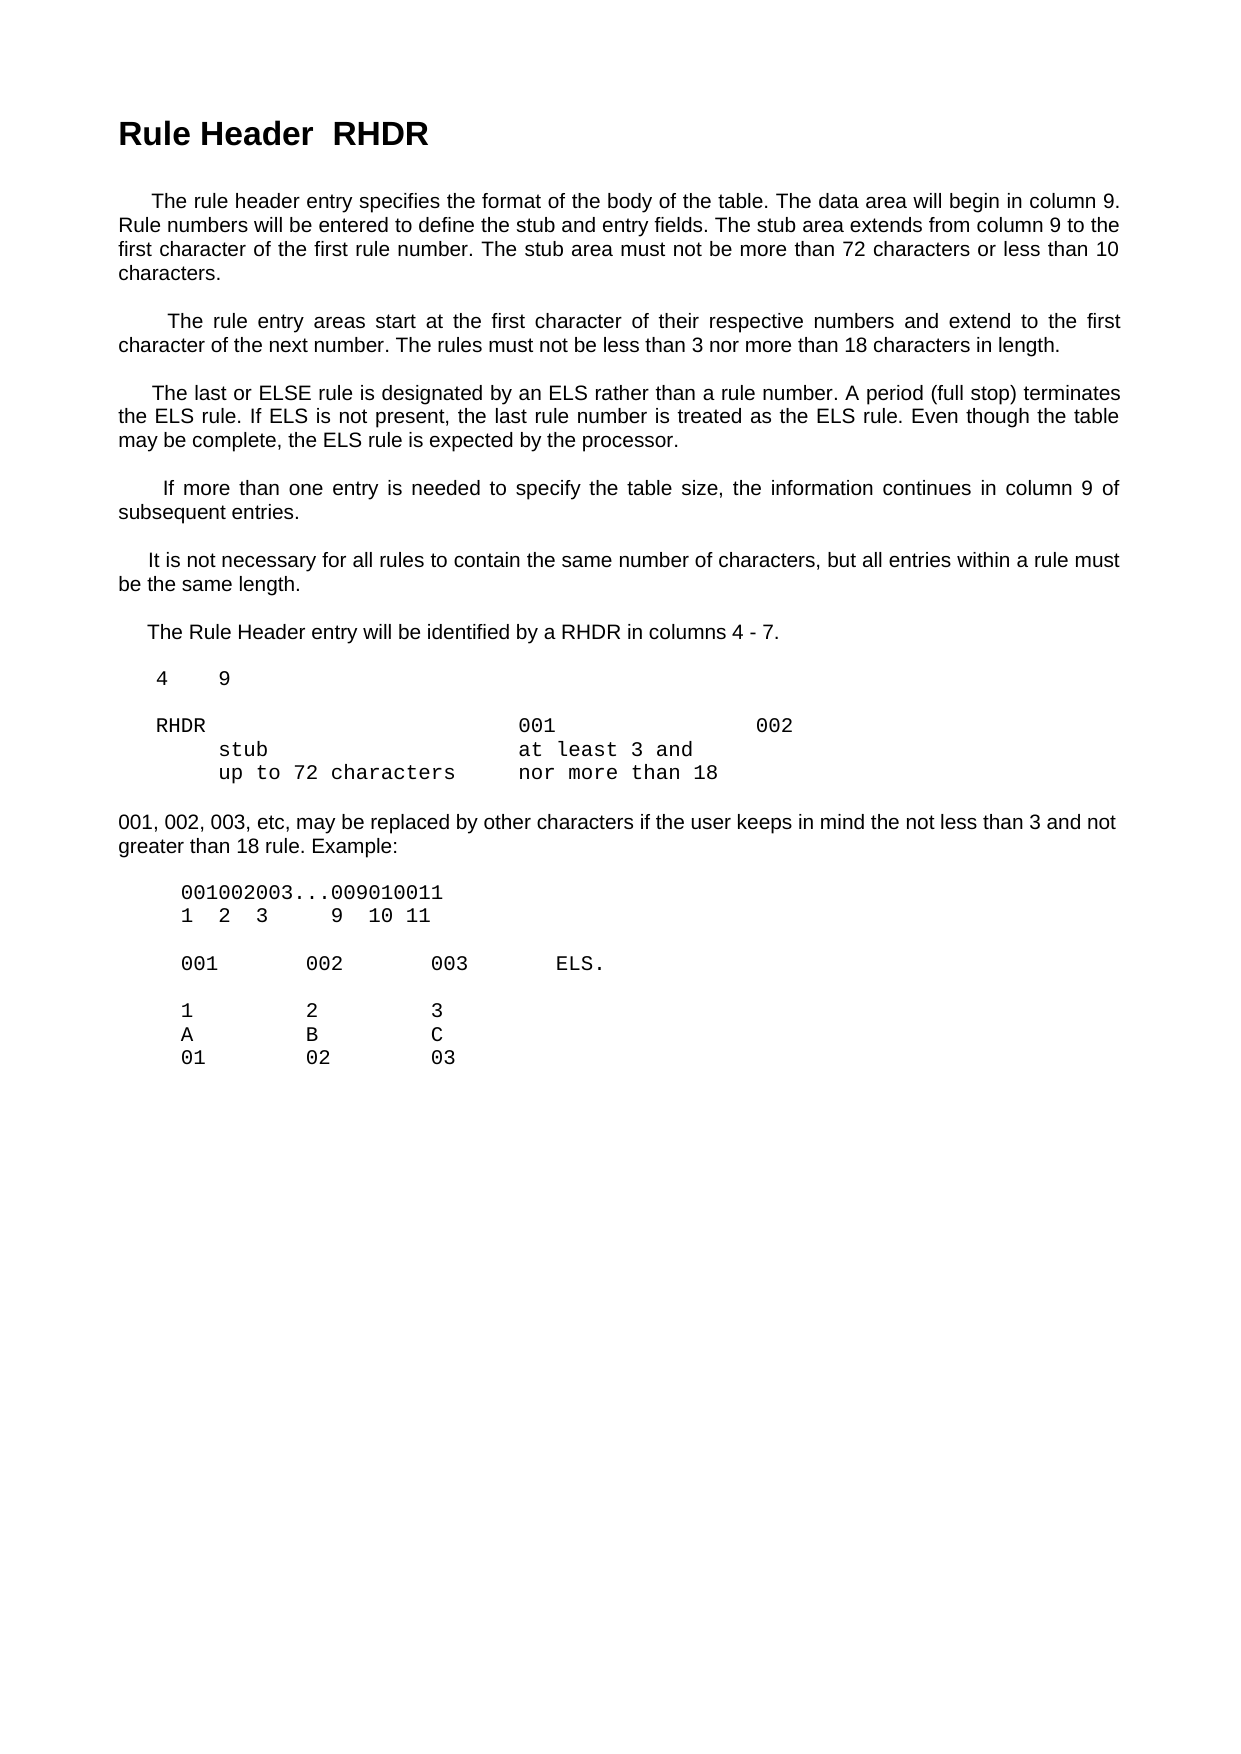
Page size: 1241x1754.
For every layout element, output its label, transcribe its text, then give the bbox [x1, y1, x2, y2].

text stub at least 3 and [118, 739, 1122, 762]
subtitle Rule Header RHDR [118, 113, 1122, 152]
text RHDR 001 002 [118, 715, 1122, 739]
text It is not necessary for all rules to contain the same number of characters, but all entries within a rule must be the same length. [118, 548, 1122, 596]
text 1 2 3 [118, 1000, 1122, 1024]
text 001002003...009010011 [118, 882, 1122, 906]
text The Rule Header entry will be identified by a RHDR in columns 4 - 7. [118, 620, 1122, 644]
text 001 002 003 ELS. [118, 953, 1122, 976]
text up to 72 characters nor more than 18 [118, 762, 1122, 786]
text If more than one entry is needed to specify the table size, the information continues in column 9 of subsequent entries. [118, 476, 1122, 524]
text 01 02 03 [118, 1047, 1122, 1071]
text 1 2 3 9 10 11 [118, 906, 1122, 929]
text The last or ELSE rule is designated by an ELS rather than a rule number. A period (full stop) terminates the ELS rule. If ELS is not present, the last rule number is treated as the ELS rule. Even though the table may be complete, the ELS rule is expected by the processor. [118, 380, 1122, 452]
text 001, 002, 003, etc, may be replaced by other characters if the user keeps in mind the not less than 3 and not greater than 18 rule. Example: [118, 810, 1122, 858]
text The rule header entry specifies the format of the body of the table. The data area will begin in column 9. Rule numbers will be entered to define the stub and entry fields. The stub area extends from column 9 to the first character of the first rule number. The stub area must not be more than 72 characters or less than 10 characters. [118, 189, 1122, 284]
text 4 9 [118, 668, 1122, 691]
text A B C [118, 1024, 1122, 1047]
text The rule entry areas start at the first character of their respective numbers and extend to the first character of the next number. The rules must not be less than 3 nor more than 18 characters in length. [118, 308, 1122, 356]
